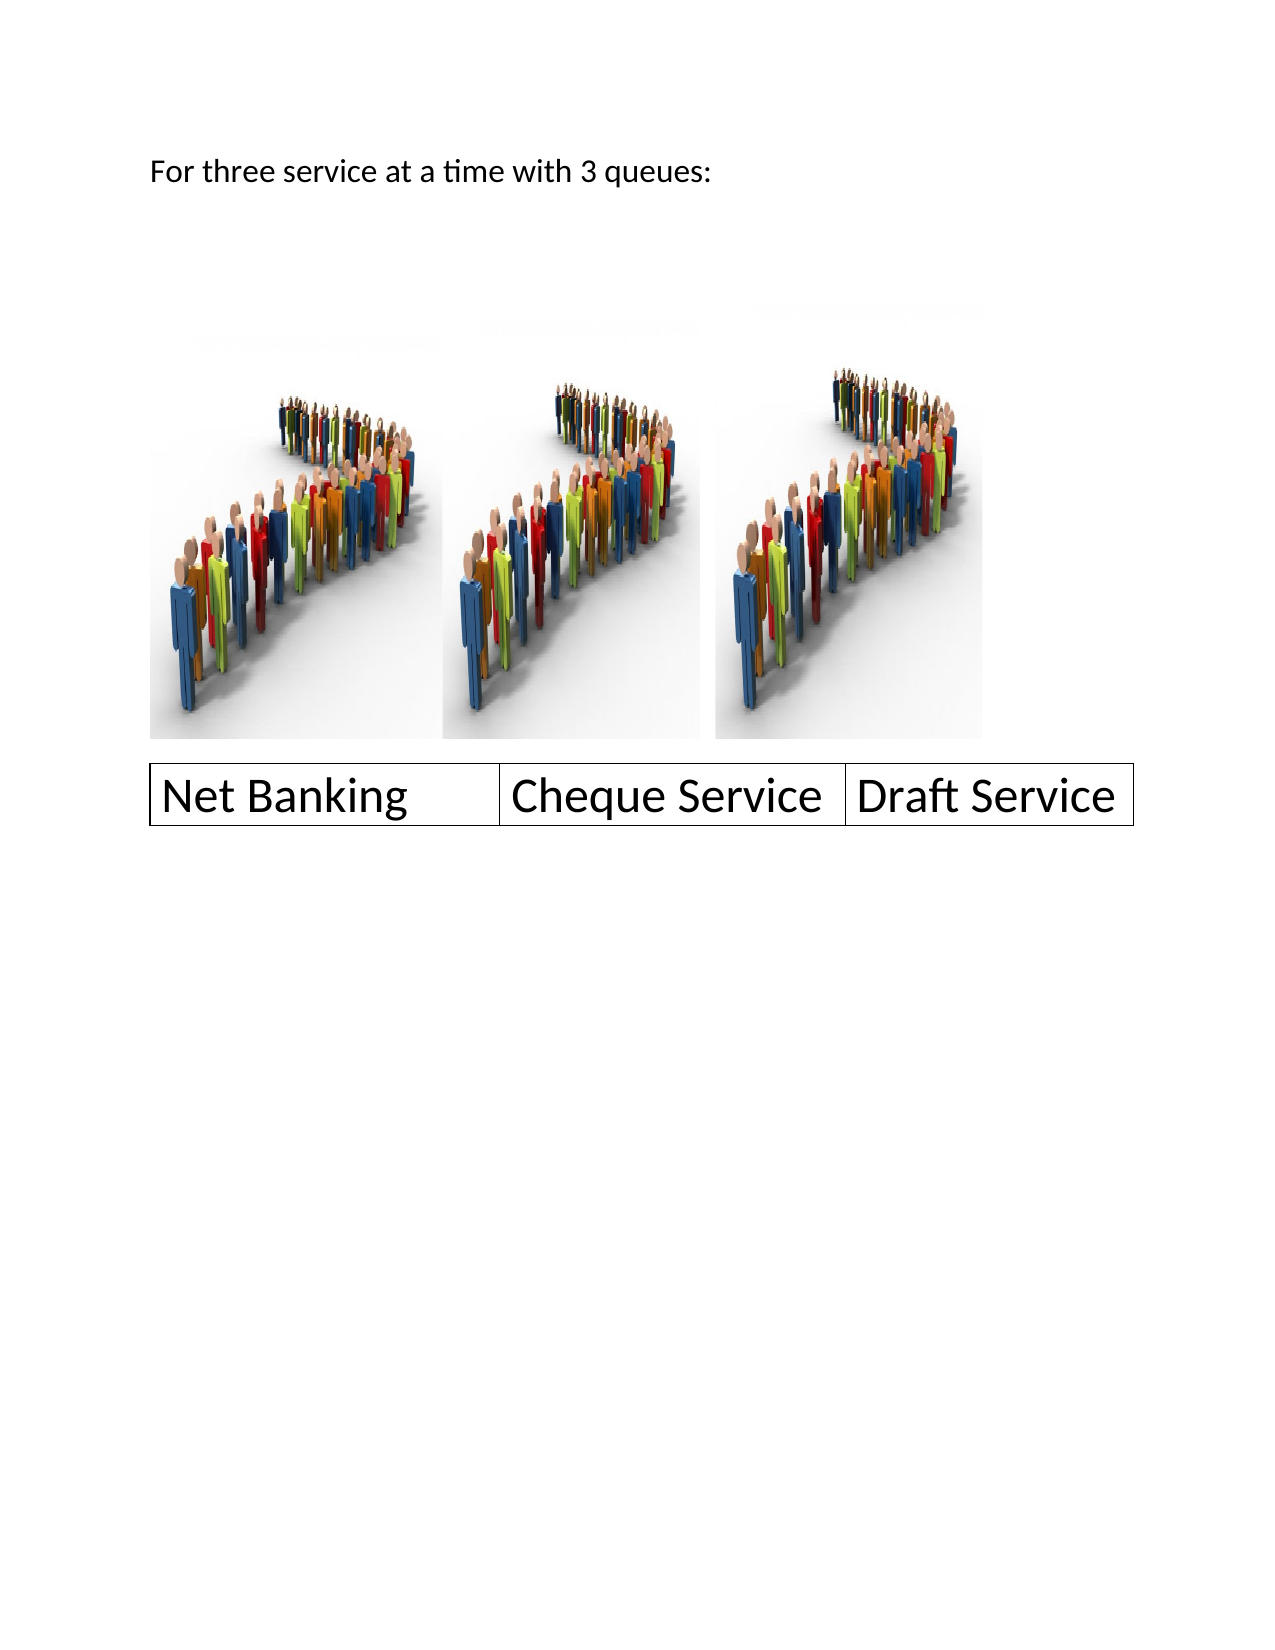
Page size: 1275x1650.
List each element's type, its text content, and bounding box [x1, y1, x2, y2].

table_header Net Banking [151, 764, 499, 825]
table_header Cheque Service [500, 764, 845, 825]
text For three service at a time with 3 queues: [150, 150, 1125, 191]
table_header Draft Service [846, 764, 1133, 825]
picture [715, 304, 983, 739]
picture [150, 322, 700, 739]
